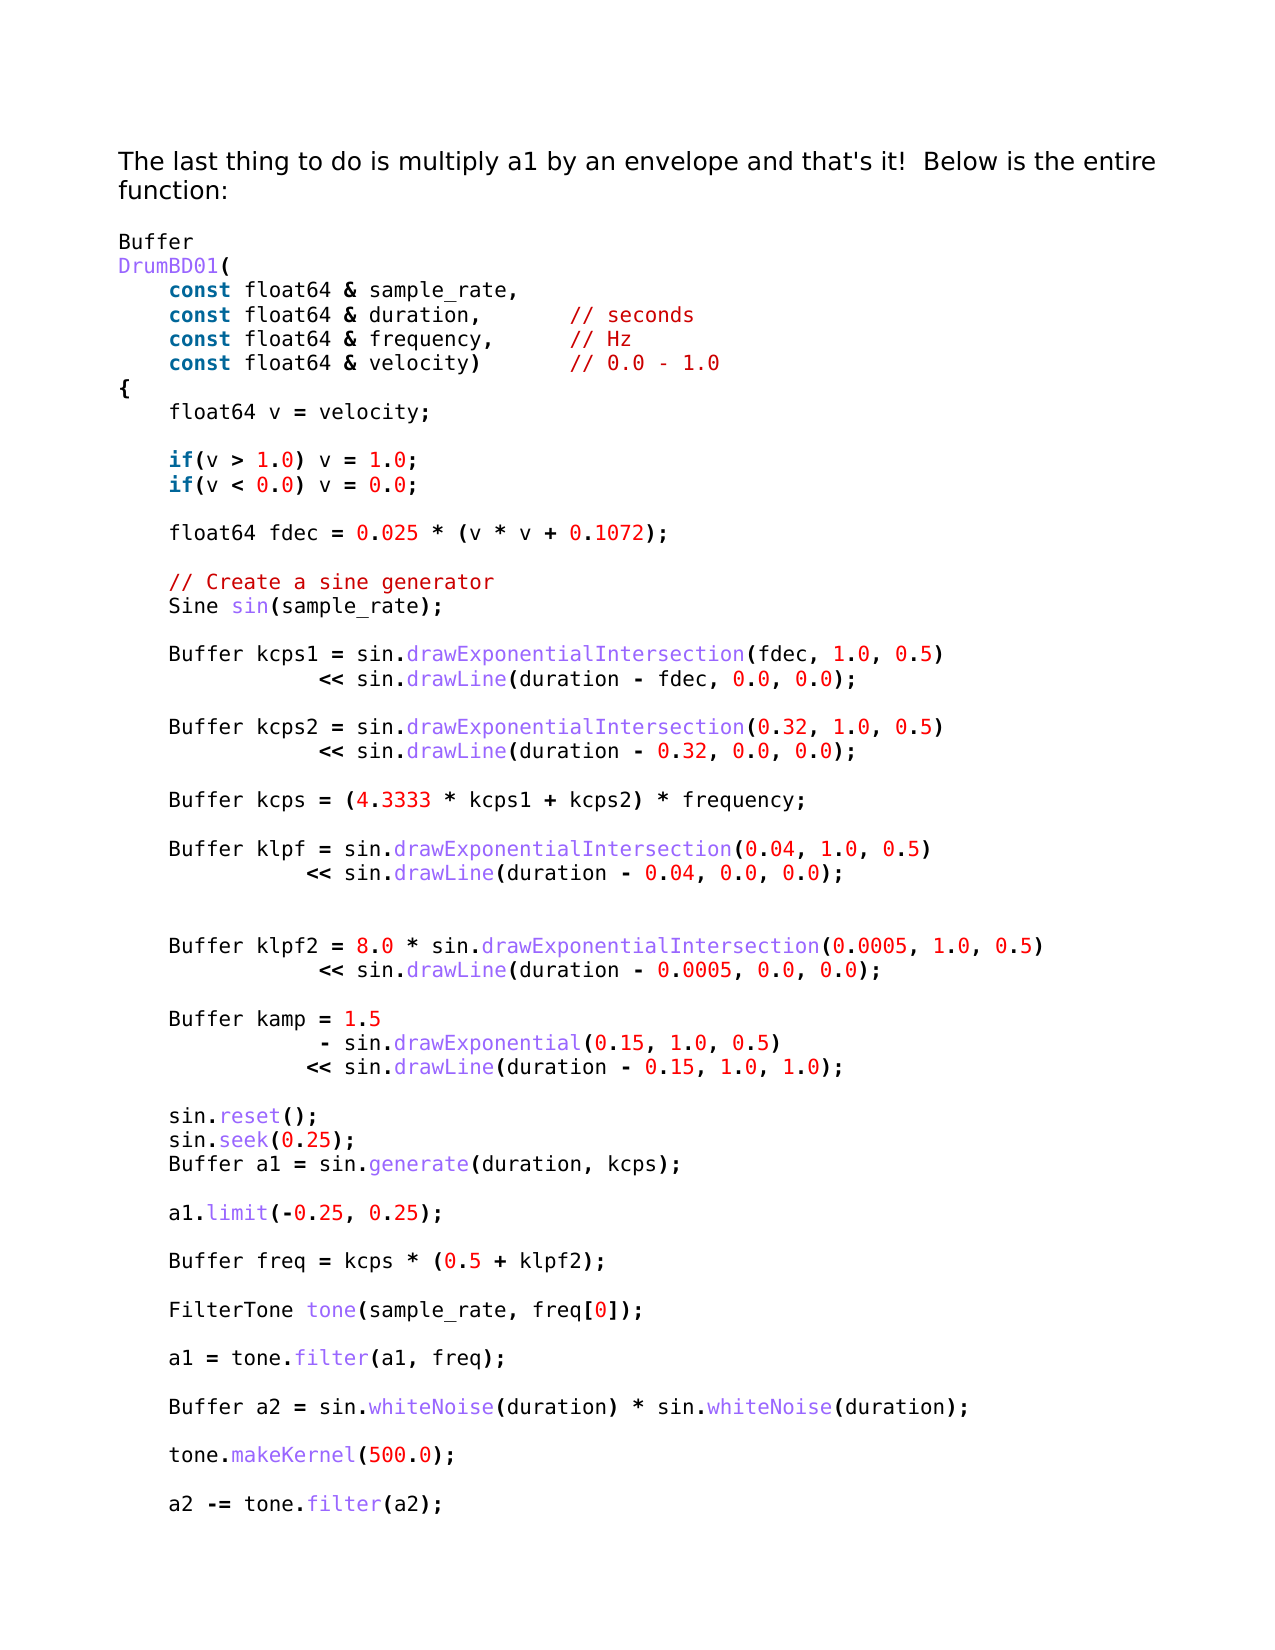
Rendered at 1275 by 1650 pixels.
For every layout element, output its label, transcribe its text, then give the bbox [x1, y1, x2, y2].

text Buffer kcps = (4.3333 * kcps1 + kcps2) * frequency; [118, 788, 1157, 812]
text const float64 & sample_rate, [118, 278, 1157, 303]
text Sine sin(sample_rate); [118, 594, 1157, 618]
text FilterTone tone(sample_rate, freq[0]); [118, 1298, 1157, 1322]
text Buffer kamp = 1.5 [118, 1007, 1157, 1031]
text if(v < 0.0) v = 0.0; [118, 473, 1157, 497]
text << sin.drawLine(duration - 0.32, 0.0, 0.0); [118, 739, 1157, 764]
text Buffer a2 = sin.whiteNoise(duration) * sin.whiteNoise(duration); [118, 1395, 1157, 1419]
text if(v > 1.0) v = 1.0; [118, 448, 1157, 473]
text Buffer kcps2 = sin.drawExponentialIntersection(0.32, 1.0, 0.5) [118, 715, 1157, 739]
text Buffer [118, 230, 1157, 254]
text - sin.drawExponential(0.15, 1.0, 0.5) [118, 1031, 1157, 1055]
text Buffer a1 = sin.generate(duration, kcps); [118, 1152, 1157, 1176]
text tone.makeKernel(500.0); [118, 1443, 1157, 1468]
text Buffer klpf2 = 8.0 * sin.drawExponentialIntersection(0.0005, 1.0, 0.5) [118, 934, 1157, 958]
text Buffer klpf = sin.drawExponentialIntersection(0.04, 1.0, 0.5) [118, 837, 1157, 861]
text a1 = tone.filter(a1, freq); [118, 1346, 1157, 1371]
text { [118, 376, 1157, 400]
text sin.reset(); [118, 1104, 1157, 1128]
text << sin.drawLine(duration - 0.15, 1.0, 1.0); [118, 1055, 1157, 1079]
text // Create a sine generator [118, 570, 1157, 594]
text sin.seek(0.25); [118, 1128, 1157, 1152]
text float64 fdec = 0.025 * (v * v + 0.1072); [118, 521, 1157, 545]
text << sin.drawLine(duration - 0.0005, 0.0, 0.0); [118, 958, 1157, 982]
text const float64 & velocity) // 0.0 - 1.0 [118, 351, 1157, 376]
text float64 v = velocity; [118, 400, 1157, 424]
text const float64 & frequency, // Hz [118, 327, 1157, 351]
text Buffer kcps1 = sin.drawExponentialIntersection(fdec, 1.0, 0.5) [118, 642, 1157, 667]
text const float64 & duration, // seconds [118, 303, 1157, 327]
text << sin.drawLine(duration - 0.04, 0.0, 0.0); [118, 861, 1157, 885]
text a1.limit(-0.25, 0.25); [118, 1201, 1157, 1225]
text Buffer freq = kcps * (0.5 + klpf2); [118, 1249, 1157, 1273]
text DrumBD01( [118, 254, 1157, 278]
text The last thing to do is multiply a1 by an envelope and that's it! Below is the entire function: [118, 147, 1157, 206]
text << sin.drawLine(duration - fdec, 0.0, 0.0); [118, 667, 1157, 691]
text a2 -= tone.filter(a2); [118, 1492, 1157, 1516]
